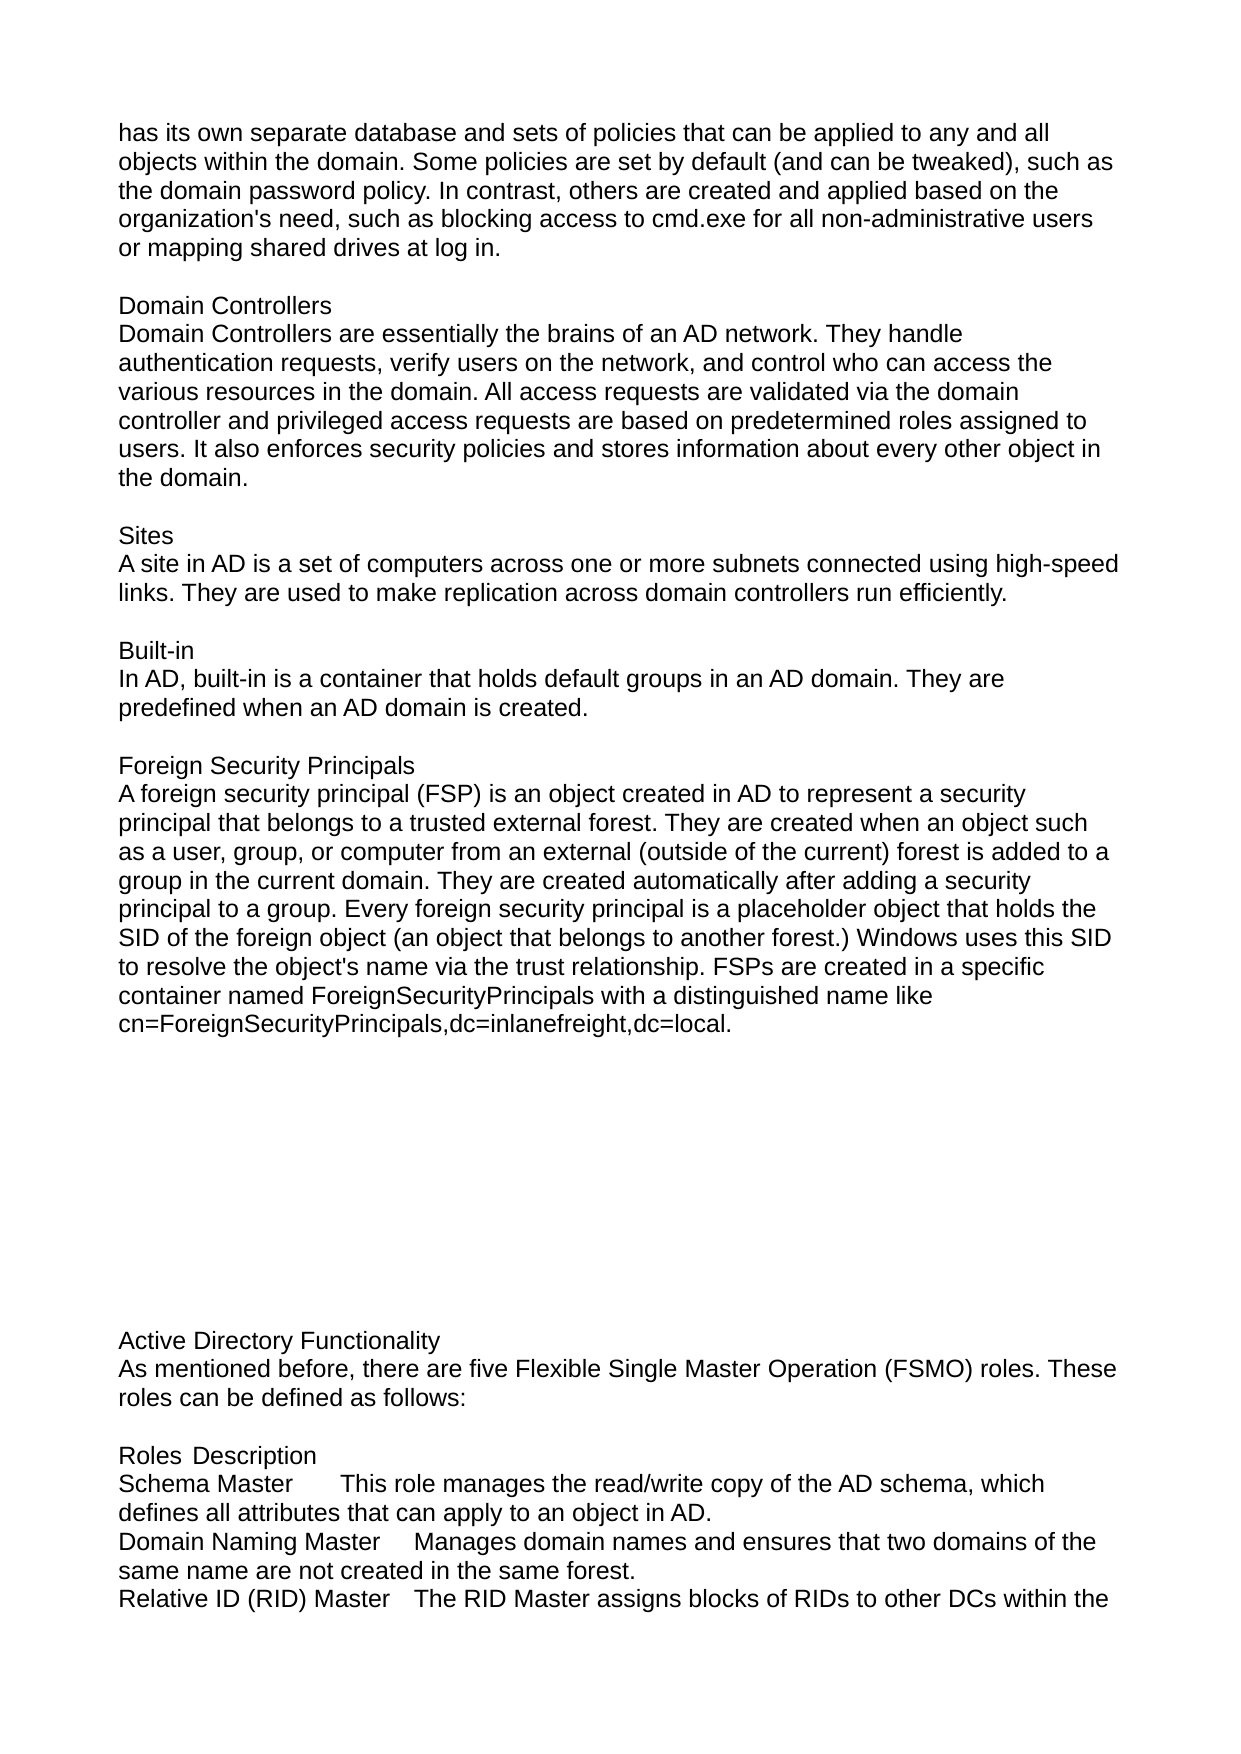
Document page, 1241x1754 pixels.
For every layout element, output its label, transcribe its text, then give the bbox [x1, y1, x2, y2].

text Domain Controllers are essentially the brains of an AD network. They handle authentication requests, verify users on the network, and control who can access the various resources in the domain. All access requests are validated via the domain controller and privileged access requests are based on predetermined roles assigned to users. It also enforces security policies and stores information about every other object in the domain. [118, 319, 1122, 492]
text As mentioned before, there are five Flexible Single Master Operation (FSMO) roles. These roles can be defined as follows: [118, 1354, 1122, 1412]
text Sites [118, 521, 1122, 549]
text Roles Description [118, 1441, 1122, 1469]
text A site in AD is a set of computers across one or more subnets connected using high-speed links. They are used to make replication across domain controllers run efficiently. [118, 549, 1122, 607]
text Domain Naming Master Manages domain names and ensures that two domains of the same name are not created in the same forest. [118, 1527, 1122, 1584]
text Foreign Security Principals [118, 751, 1122, 779]
text A foreign security principal (FSP) is an object created in AD to represent a security principal that belongs to a trusted external forest. They are created when an object such as a user, group, or computer from an external (outside of the current) forest is added to a group in the current domain. They are created automatically after adding a security principal to a group. Every foreign security principal is a placeholder object that holds the SID of the foreign object (an object that belongs to another forest.) Windows uses this SID to resolve the object's name via the trust relationship. FSPs are created in a specific container named ForeignSecurityPrincipals with a distinguished name like cn=ForeignSecurityPrincipals,dc=inlanefreight,dc=local. [118, 779, 1122, 1038]
text Schema Master This role manages the read/write copy of the AD schema, which defines all attributes that can apply to an object in AD. [118, 1469, 1122, 1527]
text Relative ID (RID) Master The RID Master assigns blocks of RIDs to other DCs within the [118, 1584, 1122, 1613]
text has its own separate database and sets of policies that can be applied to any and all objects within the domain. Some policies are set by default (and can be tweaked), such as the domain password policy. In contrast, others are created and applied based on the organization's need, such as blocking access to cmd.exe for all non-administrative users or mapping shared drives at log in. [118, 118, 1122, 262]
text Domain Controllers [118, 291, 1122, 319]
text Built-in [118, 636, 1122, 664]
text Active Directory Functionality [118, 1326, 1122, 1354]
text In AD, built-in is a container that holds default groups in an AD domain. They are predefined when an AD domain is created. [118, 664, 1122, 722]
